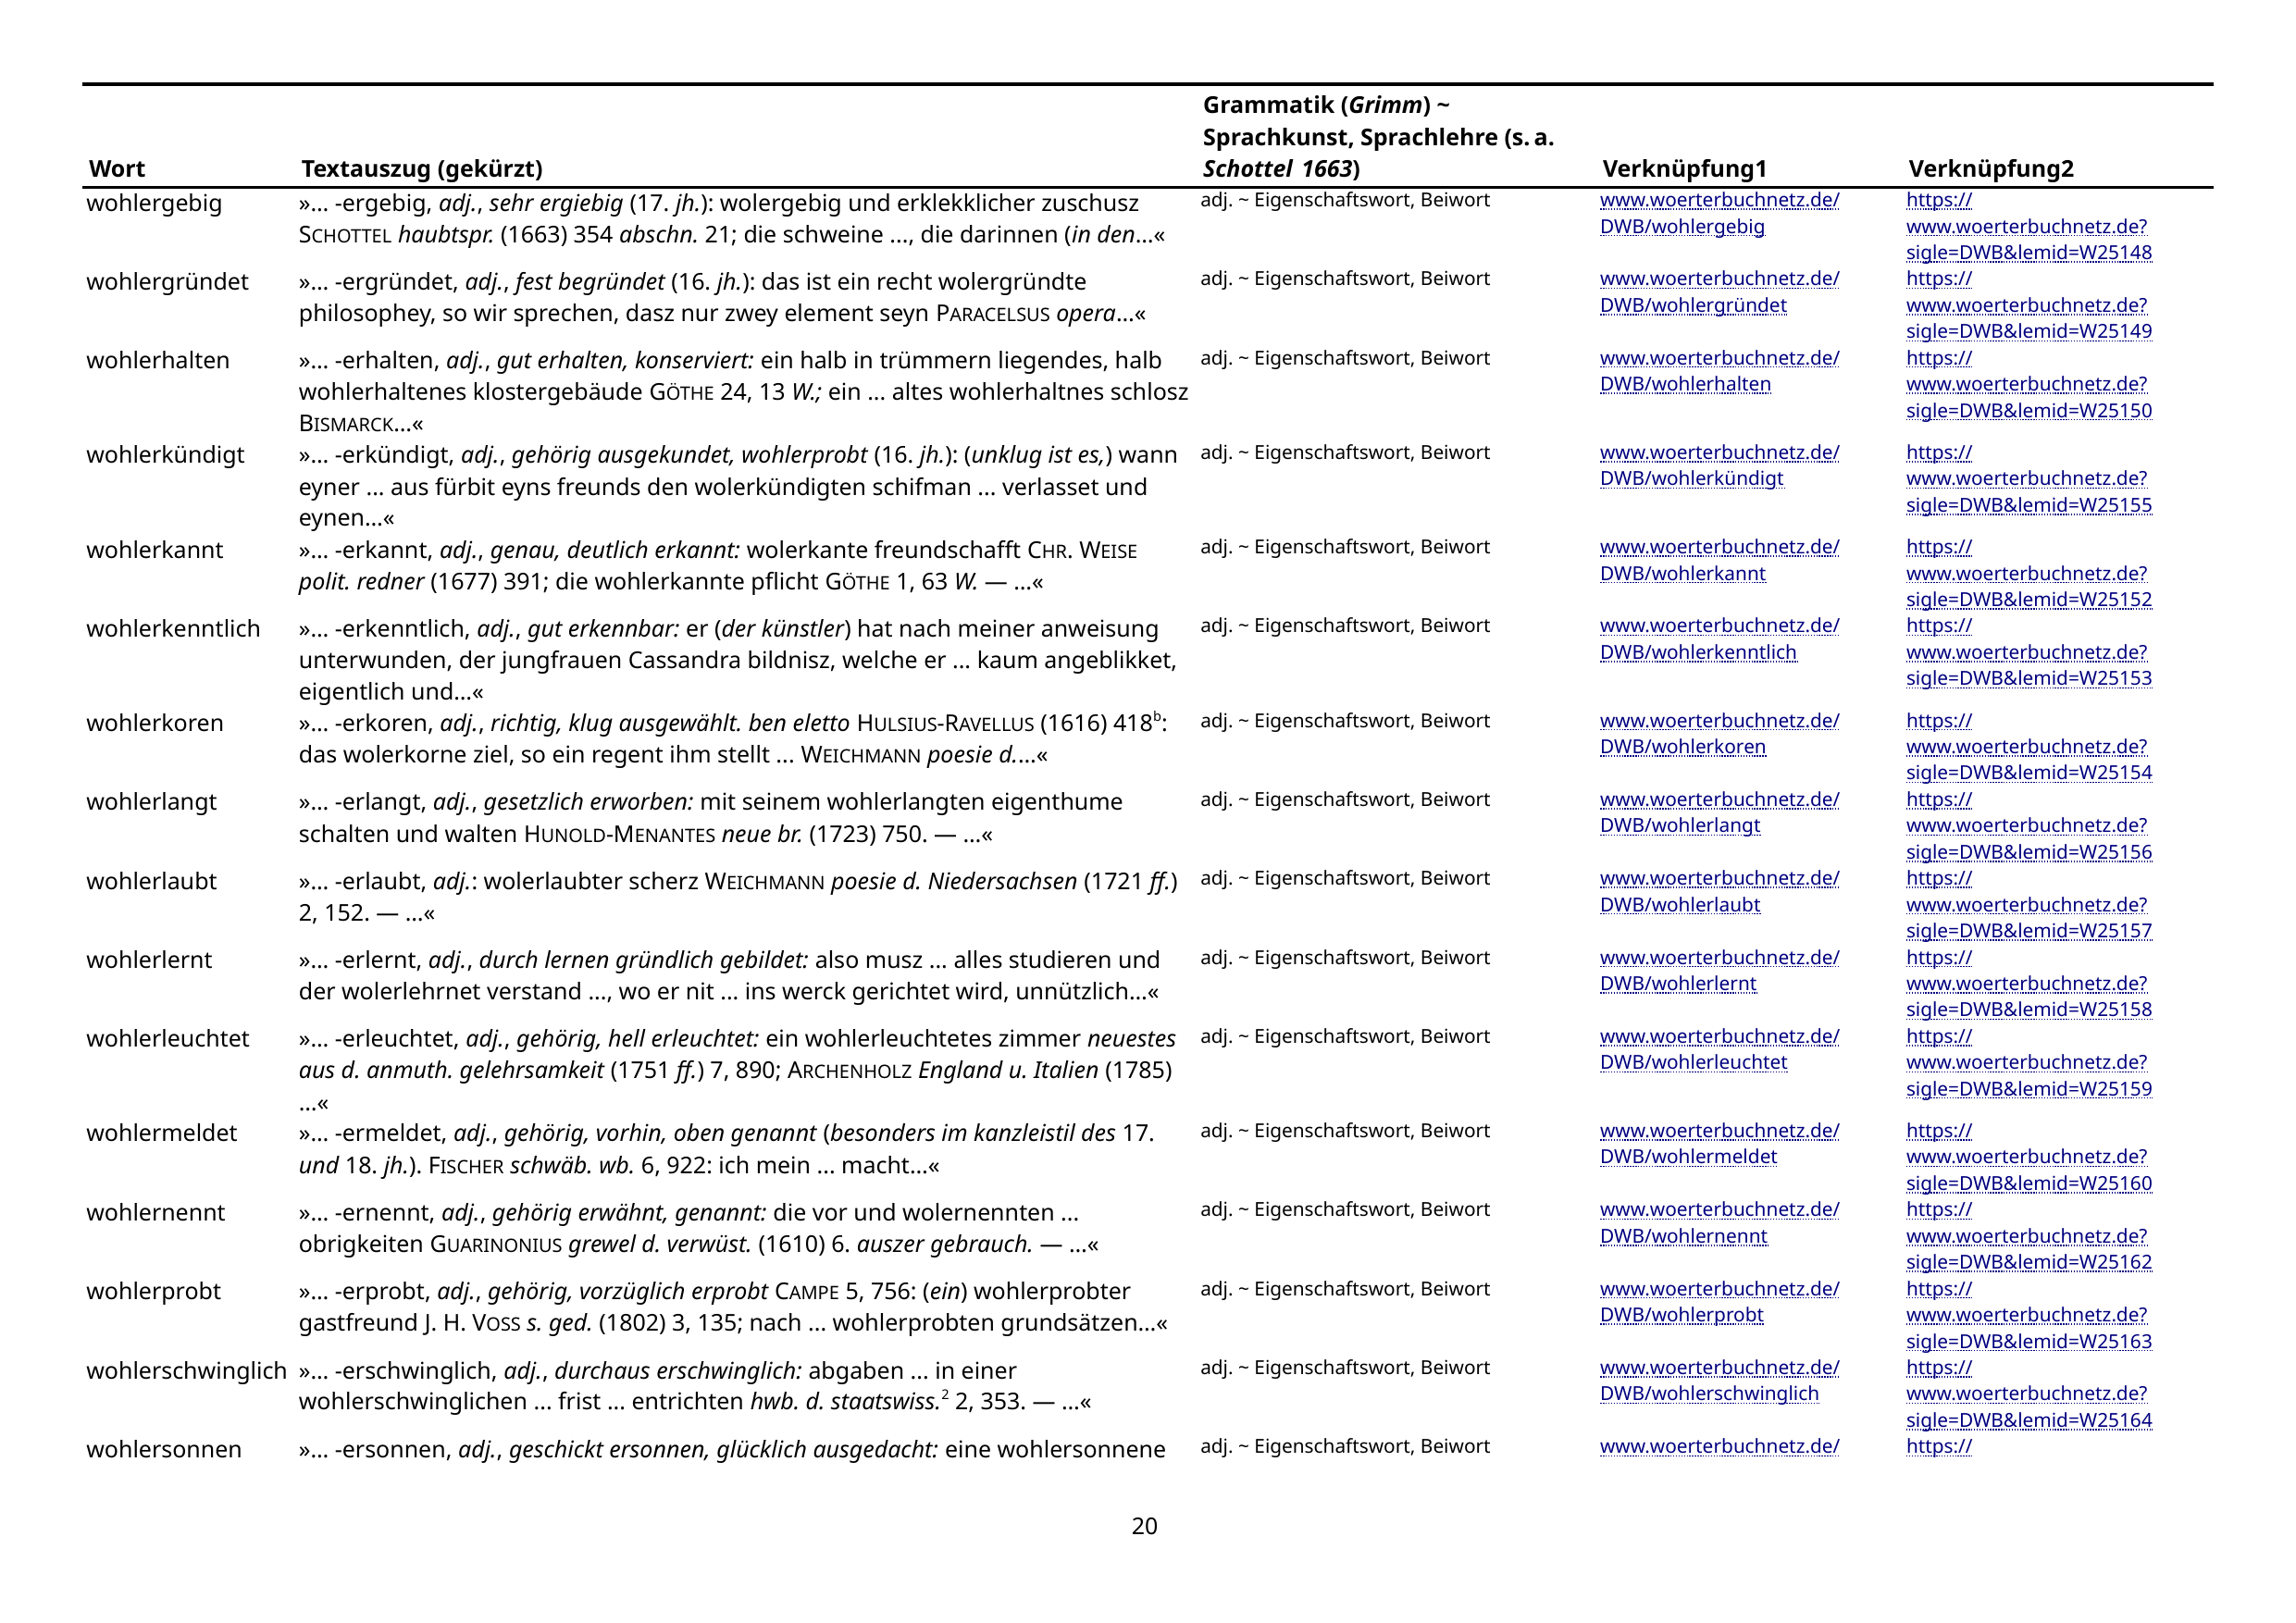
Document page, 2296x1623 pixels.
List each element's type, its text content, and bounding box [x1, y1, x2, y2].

table_header Wort [82, 86, 294, 186]
table_cell adj. ~ Eigenschaftswort, Beiwort [1197, 344, 1595, 439]
table_cell »… -erlaubt, adj.: wolerlaubter scherz Weichmann poesie d. Niedersachsen (1721 ff.) 2, 152. — …« [294, 864, 1196, 944]
table_cell https://www.woerterbuchnetz.de?sigle=DWB&lemid=W25153 [1902, 613, 2214, 707]
table_cell adj. ~ Eigenschaftswort, Beiwort [1197, 439, 1595, 533]
table_cell »… -ergründet, adj., fest begründet (16. jh.): das ist ein recht wolergründte philosophey, so wir sprechen, dasz nur zwey element seyn Paracelsus opera…« [294, 266, 1196, 344]
table_cell wohlerprobt [82, 1275, 294, 1354]
table_cell www.woerterbuchnetz.de/DWB/wohlerkannt [1596, 533, 1902, 613]
table_cell adj. ~ Eigenschaftswort, Beiwort [1197, 1433, 1595, 1464]
table_cell wohlerlaubt [82, 864, 294, 944]
table_cell adj. ~ Eigenschaftswort, Beiwort [1197, 707, 1595, 786]
table_cell »… -erschwinglich, adj., durchaus erschwinglich: abgaben ... in einer wohlerschwinglichen ... frist ... entrichten hwb. d. staatswiss.2 2, 353. — …« [294, 1354, 1196, 1432]
table_cell wohlerkenntlich [82, 613, 294, 707]
table_cell https://www.woerterbuchnetz.de?sigle=DWB&lemid=W25150 [1902, 344, 2214, 439]
table_cell https://www.woerterbuchnetz.de?sigle=DWB&lemid=W25148 [1902, 189, 2214, 266]
table_cell »… -erlernt, adj., durch lernen gründlich gebildet: also musz ... alles studieren und der wolerlehrnet verstand ..., wo er nit ... ins werck gerichtet wird, unnützlich…« [294, 944, 1196, 1022]
table_header Textauszug (gekürzt) [294, 86, 1196, 186]
table_cell https://www.woerterbuchnetz.de?sigle=DWB&lemid=W25149 [1902, 266, 2214, 344]
table_cell www.woerterbuchnetz.de/DWB/wohlerleuchtet [1596, 1022, 1902, 1117]
table_cell www.woerterbuchnetz.de/ [1596, 1433, 1902, 1464]
table_cell https://www.woerterbuchnetz.de?sigle=DWB&lemid=W25152 [1902, 533, 2214, 613]
table_header Verknüpfung2 [1902, 86, 2214, 186]
table_cell https://www.woerterbuchnetz.de?sigle=DWB&lemid=W25156 [1902, 786, 2214, 864]
table_cell »… -ermeldet, adj., gehörig, vorhin, oben genannt (besonders im kanzleistil des 17. und 18. jh.). Fischer schwäb. wb. 6, 922: ich mein ... macht…« [294, 1117, 1196, 1196]
table_cell adj. ~ Eigenschaftswort, Beiwort [1197, 1275, 1595, 1354]
table_cell www.woerterbuchnetz.de/DWB/wohlerkenntlich [1596, 613, 1902, 707]
table_cell »… -erhalten, adj., gut erhalten, konserviert: ein halb in trümmern liegendes, halb wohlerhaltenes klostergebäude Göthe 24, 13 W.; ein ... altes wohlerhaltnes schlosz Bismarck…« [294, 344, 1196, 439]
table_cell adj. ~ Eigenschaftswort, Beiwort [1197, 1354, 1595, 1432]
table_cell www.woerterbuchnetz.de/DWB/wohlerkündigt [1596, 439, 1902, 533]
table_cell wohlerhalten [82, 344, 294, 439]
table_cell https://www.woerterbuchnetz.de?sigle=DWB&lemid=W25160 [1902, 1117, 2214, 1196]
table_cell www.woerterbuchnetz.de/DWB/wohlergebig [1596, 189, 1902, 266]
table_cell wohlermeldet [82, 1117, 294, 1196]
table_cell adj. ~ Eigenschaftswort, Beiwort [1197, 944, 1595, 1022]
table_cell www.woerterbuchnetz.de/DWB/wohlernennt [1596, 1196, 1902, 1275]
table_cell www.woerterbuchnetz.de/DWB/wohlerlaubt [1596, 864, 1902, 944]
table_cell wohlerlangt [82, 786, 294, 864]
table_cell www.woerterbuchnetz.de/DWB/wohlergründet [1596, 266, 1902, 344]
table_cell »… -erkündigt, adj., gehörig ausgekundet, wohlerprobt (16. jh.): (unklug ist es,) wann eyner ... aus fürbit eyns freunds den wolerkündigten schifman ... verlasset und eynen…« [294, 439, 1196, 533]
table_cell www.woerterbuchnetz.de/DWB/wohlerlernt [1596, 944, 1902, 1022]
table_cell »… -erkenntlich, adj., gut erkennbar: er (der künstler) hat nach meiner anweisung unterwunden, der jungfrauen Cassandra bildnisz, welche er ... kaum angeblikket, eigentlich und…« [294, 613, 1196, 707]
table_cell wohlersonnen [82, 1433, 294, 1464]
table_cell adj. ~ Eigenschaftswort, Beiwort [1197, 266, 1595, 344]
table_cell wohlerkoren [82, 707, 294, 786]
table_cell https://www.woerterbuchnetz.de?sigle=DWB&lemid=W25155 [1902, 439, 2214, 533]
table_cell https://www.woerterbuchnetz.de?sigle=DWB&lemid=W25157 [1902, 864, 2214, 944]
table_cell wohlerkannt [82, 533, 294, 613]
table_cell »… -ersonnen, adj., geschickt ersonnen, glücklich ausgedacht: eine wohlersonnene [294, 1433, 1196, 1464]
table_cell »… -erkannt, adj., genau, deutlich erkannt: wolerkante freundschafft Chr. Weise polit. redner (1677) 391; die wohlerkannte pflicht Göthe 1, 63 W. — …« [294, 533, 1196, 613]
table_cell adj. ~ Eigenschaftswort, Beiwort [1197, 786, 1595, 864]
table_cell https://www.woerterbuchnetz.de?sigle=DWB&lemid=W25154 [1902, 707, 2214, 786]
table_header Grammatik (Grimm) ~ Sprachkunst, Sprachlehre (s. a. Schottel 1663) [1197, 86, 1595, 186]
table_cell adj. ~ Eigenschaftswort, Beiwort [1197, 533, 1595, 613]
table_cell https://www.woerterbuchnetz.de?sigle=DWB&lemid=W25164 [1902, 1354, 2214, 1432]
table_cell »… -ernennt, adj., gehörig erwähnt, genannt: die vor und wolernennten ... obrigkeiten Guarinonius grewel d. verwüst. (1610) 6. auszer gebrauch. — …« [294, 1196, 1196, 1275]
table_cell https://www.woerterbuchnetz.de?sigle=DWB&lemid=W25158 [1902, 944, 2214, 1022]
table_cell wohlerschwinglich [82, 1354, 294, 1432]
table_cell https://www.woerterbuchnetz.de?sigle=DWB&lemid=W25162 [1902, 1196, 2214, 1275]
table_cell https:// [1902, 1433, 2214, 1464]
table_cell www.woerterbuchnetz.de/DWB/wohlerhalten [1596, 344, 1902, 439]
table_cell »… -ergebig, adj., sehr ergiebig (17. jh.): wolergebig und erklekklicher zuschusz Schottel haubtspr. (1663) 354 abschn. 21; die schweine ..., die darinnen (in den…« [294, 189, 1196, 266]
table_cell wohlergründet [82, 266, 294, 344]
table_cell »… -erprobt, adj., gehörig, vorzüglich erprobt Campe 5, 756: (ein) wohlerprobter gastfreund J. H. Voss s. ged. (1802) 3, 135; nach ... wohlerprobten grundsätzen…« [294, 1275, 1196, 1354]
table_cell wohlerlernt [82, 944, 294, 1022]
table_cell https://www.woerterbuchnetz.de?sigle=DWB&lemid=W25163 [1902, 1275, 2214, 1354]
table_cell www.woerterbuchnetz.de/DWB/wohlerprobt [1596, 1275, 1902, 1354]
table_cell www.woerterbuchnetz.de/DWB/wohlermeldet [1596, 1117, 1902, 1196]
table_cell www.woerterbuchnetz.de/DWB/wohlerschwinglich [1596, 1354, 1902, 1432]
table_header Verknüpfung1 [1596, 86, 1902, 186]
table_cell https://www.woerterbuchnetz.de?sigle=DWB&lemid=W25159 [1902, 1022, 2214, 1117]
table_cell adj. ~ Eigenschaftswort, Beiwort [1197, 1022, 1595, 1117]
table_cell »… -erkoren, adj., richtig, klug ausgewählt. ben eletto Hulsius-Ravellus (1616) 418b: das wolerkorne ziel, so ein regent ihm stellt ... Weichmann poesie d.…« [294, 707, 1196, 786]
table_cell www.woerterbuchnetz.de/DWB/wohlerlangt [1596, 786, 1902, 864]
table_cell adj. ~ Eigenschaftswort, Beiwort [1197, 864, 1595, 944]
table_cell wohlergebig [82, 189, 294, 266]
table_cell www.woerterbuchnetz.de/DWB/wohlerkoren [1596, 707, 1902, 786]
table_cell »… -erlangt, adj., gesetzlich erworben: mit seinem wohlerlangten eigenthume schalten und walten Hunold-Menantes neue br. (1723) 750. — …« [294, 786, 1196, 864]
table_cell adj. ~ Eigenschaftswort, Beiwort [1197, 613, 1595, 707]
table_cell »… -erleuchtet, adj., gehörig, hell erleuchtet: ein wohlerleuchtetes zimmer neuestes aus d. anmuth. gelehrsamkeit (1751 ff.) 7, 890; Archenholz England u. Italien (1785)…« [294, 1022, 1196, 1117]
table_cell wohlerleuchtet [82, 1022, 294, 1117]
table_cell wohlerkündigt [82, 439, 294, 533]
table_cell wohlernennt [82, 1196, 294, 1275]
table_cell adj. ~ Eigenschaftswort, Beiwort [1197, 1117, 1595, 1196]
table_cell adj. ~ Eigenschaftswort, Beiwort [1197, 189, 1595, 266]
table_cell adj. ~ Eigenschaftswort, Beiwort [1197, 1196, 1595, 1275]
